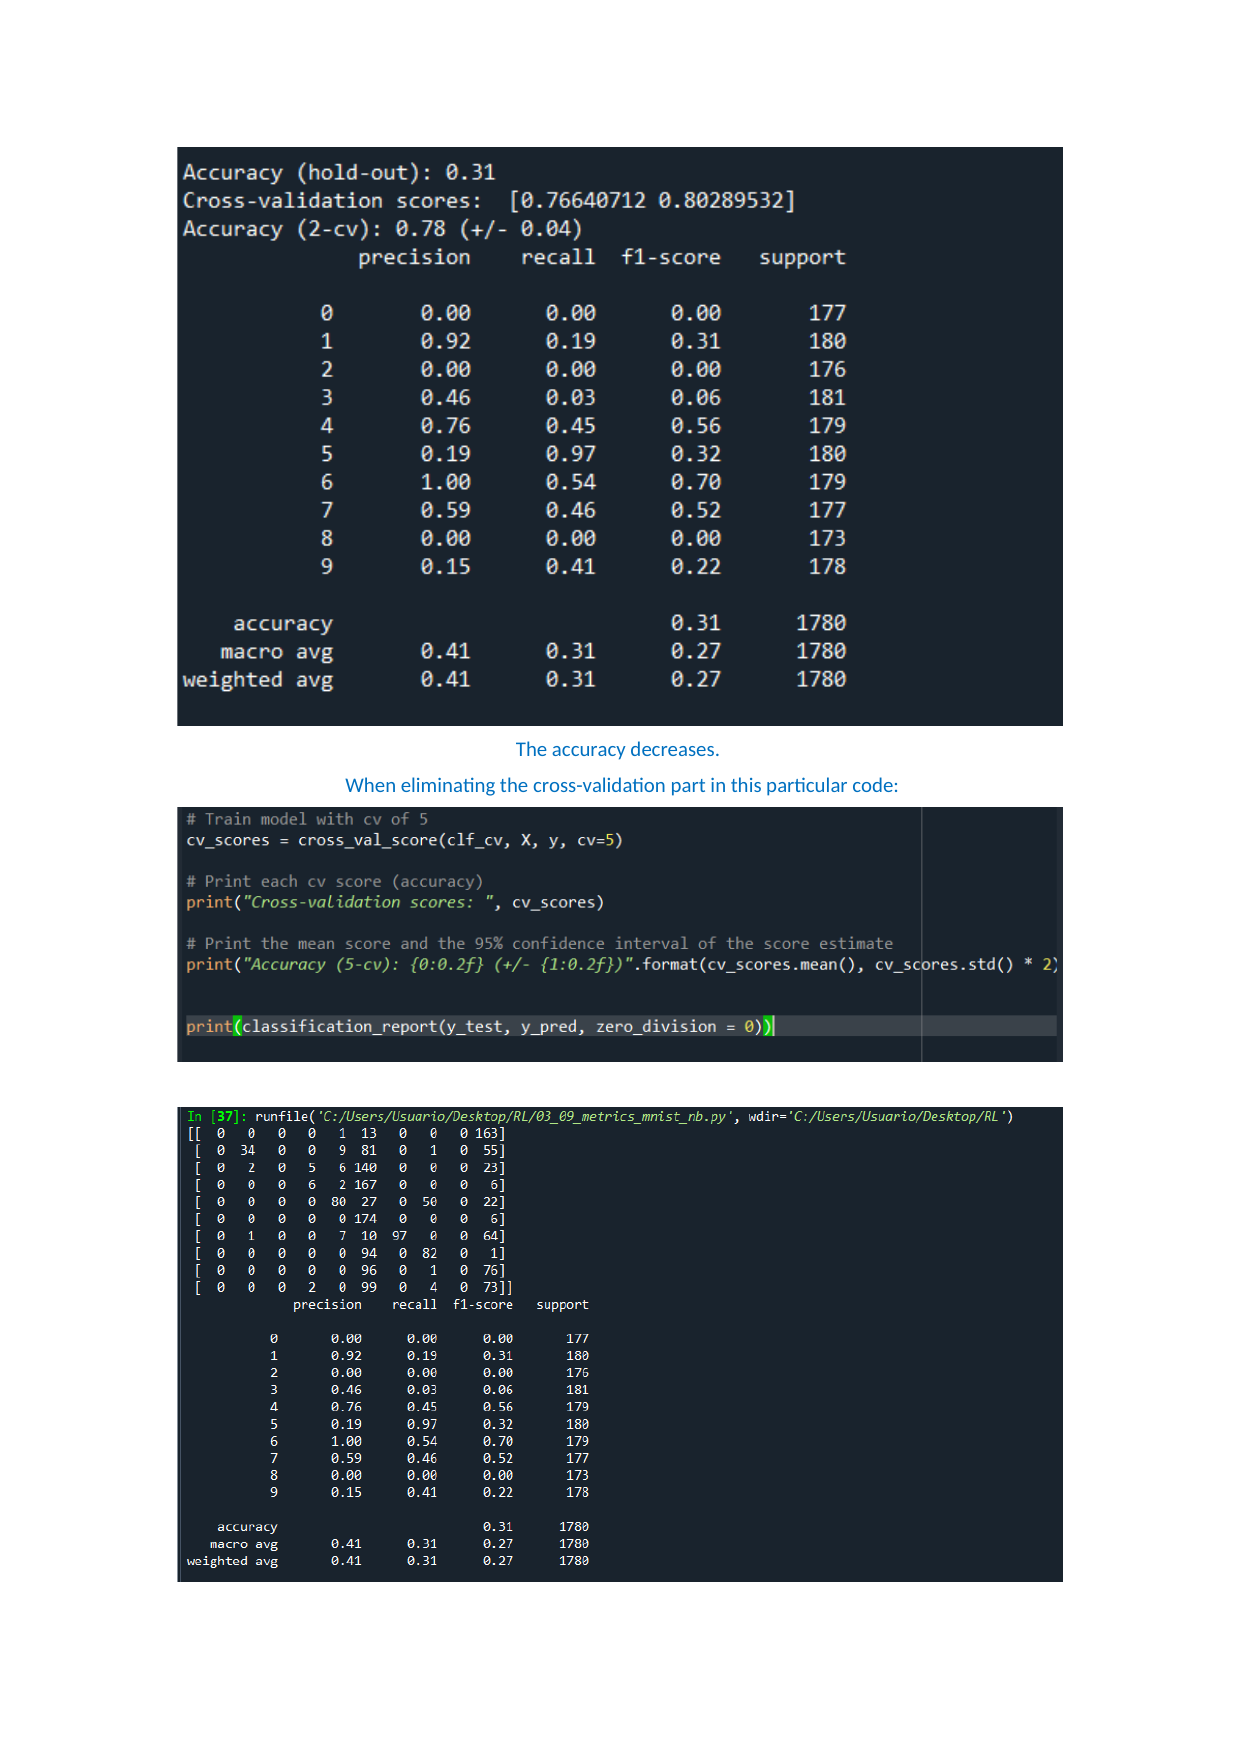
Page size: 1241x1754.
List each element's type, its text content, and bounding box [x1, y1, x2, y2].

text When eliminating the cross-validation part in this particular code: [177, 772, 1063, 797]
text The accuracy decreases. [177, 736, 1063, 761]
